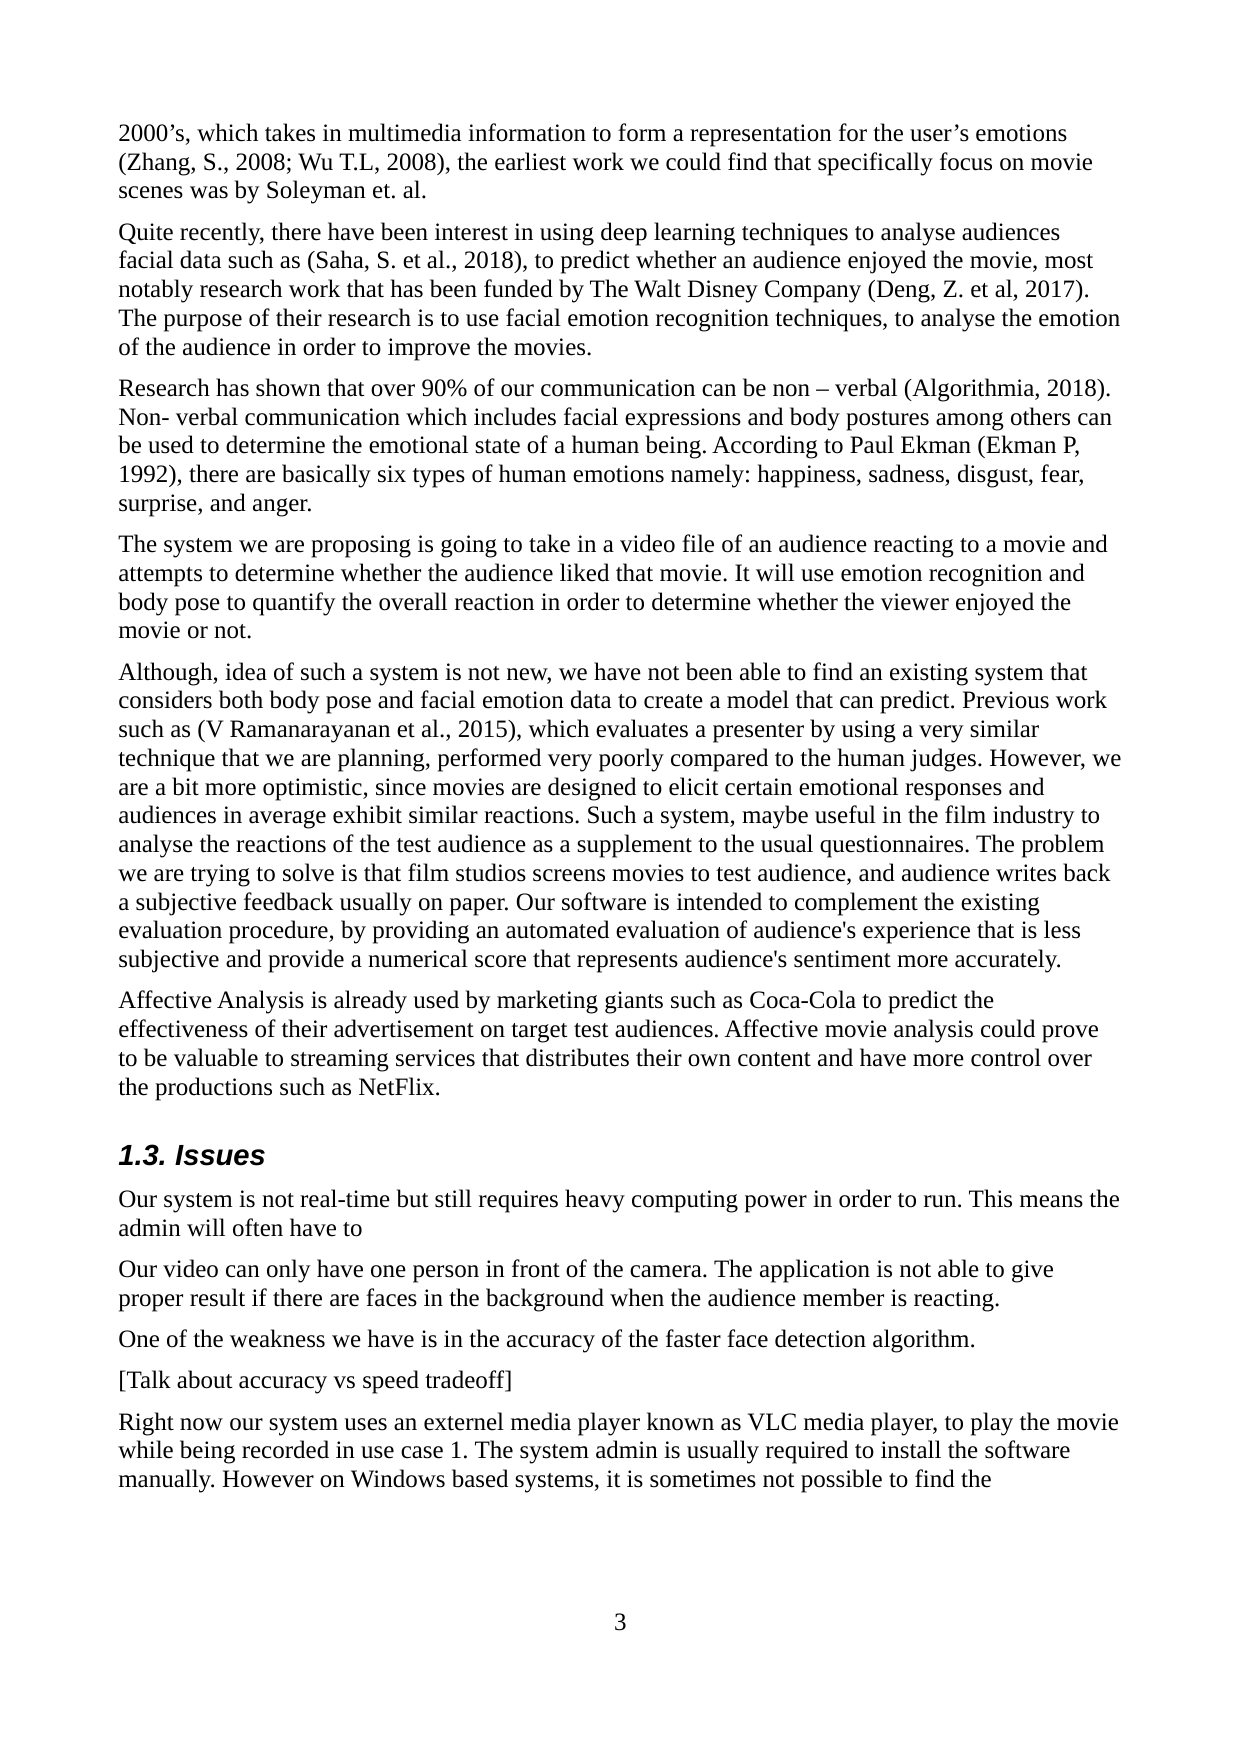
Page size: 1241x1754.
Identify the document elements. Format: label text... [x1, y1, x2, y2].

text Research has shown that over 90% of our communication can be non – verbal (Algorithmia, 2018). Non- verbal communication which includes facial expressions and body postures among others can be used to determine the emotional state of a human being. According to Paul Ekman (Ekman P, 1992), there are basically six types of human emotions namely: happiness, sadness, disgust, fear, surprise, and anger. [118, 373, 1122, 517]
text 2000’s, which takes in multimedia information to form a representation for the user’s emotions (Zhang, S., 2008; Wu T.L, 2008), the earliest work we could find that specifically focus on movie scenes was by Soleyman et. al. [118, 118, 1122, 204]
text Our system is not real-time but still requires heavy computing power in order to run. This means the admin will often have to [118, 1184, 1122, 1242]
subtitle Issues [118, 1138, 1122, 1172]
text Although, idea of such a system is not new, we have not been able to find an existing system that considers both body pose and facial emotion data to create a model that can predict. Previous work such as (V Ramanarayanan et al., 2015), which evaluates a presenter by using a very similar technique that we are planning, performed very poorly compared to the human judges. However, we are a bit more optimistic, since movies are designed to elicit certain emotional responses and audiences in average exhibit similar reactions. Such a system, maybe useful in the film industry to analyse the reactions of the test audience as a supplement to the usual questionnaires. The problem we are trying to solve is that film studios screens movies to test audience, and audience writes back a subjective feedback usually on paper. Our software is intended to complement the existing evaluation procedure, by providing an automated evaluation of audience's experience that is less subjective and provide a numerical score that represents audience's sentiment more accurately. [118, 657, 1122, 973]
text Affective Analysis is already used by marketing giants such as Coca-Cola to predict the effectiveness of their advertisement on target test audiences. Affective movie analysis could prove to be valuable to streaming services that distributes their own content and have more control over the productions such as NetFlix. [118, 986, 1122, 1101]
text [Talk about accuracy vs speed tradeoff] [118, 1365, 1122, 1394]
text Quite recently, there have been interest in using deep learning techniques to analyse audiences facial data such as (Saha, S. et al., 2018), to predict whether an audience enjoyed the movie, most notably research work that has been funded by The Walt Disney Company (Deng, Z. et al, 2017). The purpose of their research is to use facial emotion recognition techniques, to analyse the emotion of the audience in order to improve the movies. [118, 217, 1122, 361]
text The system we are proposing is going to take in a video file of an audience reacting to a movie and attempts to determine whether the audience liked that movie. It will use emotion recognition and body pose to quantify the overall reaction in order to determine whether the viewer enjoyed the movie or not. [118, 529, 1122, 644]
text Our video can only have one person in front of the camera. The application is not able to give proper result if there are faces in the background when the audience member is reacting. [118, 1254, 1122, 1312]
text Right now our system uses an externel media player known as VLC media player, to play the movie while being recorded in use case 1. The system admin is usually required to install the software manually. However on Windows based systems, it is sometimes not possible to find the [118, 1407, 1122, 1493]
text One of the weakness we have is in the accuracy of the faster face detection algorithm. [118, 1324, 1122, 1353]
